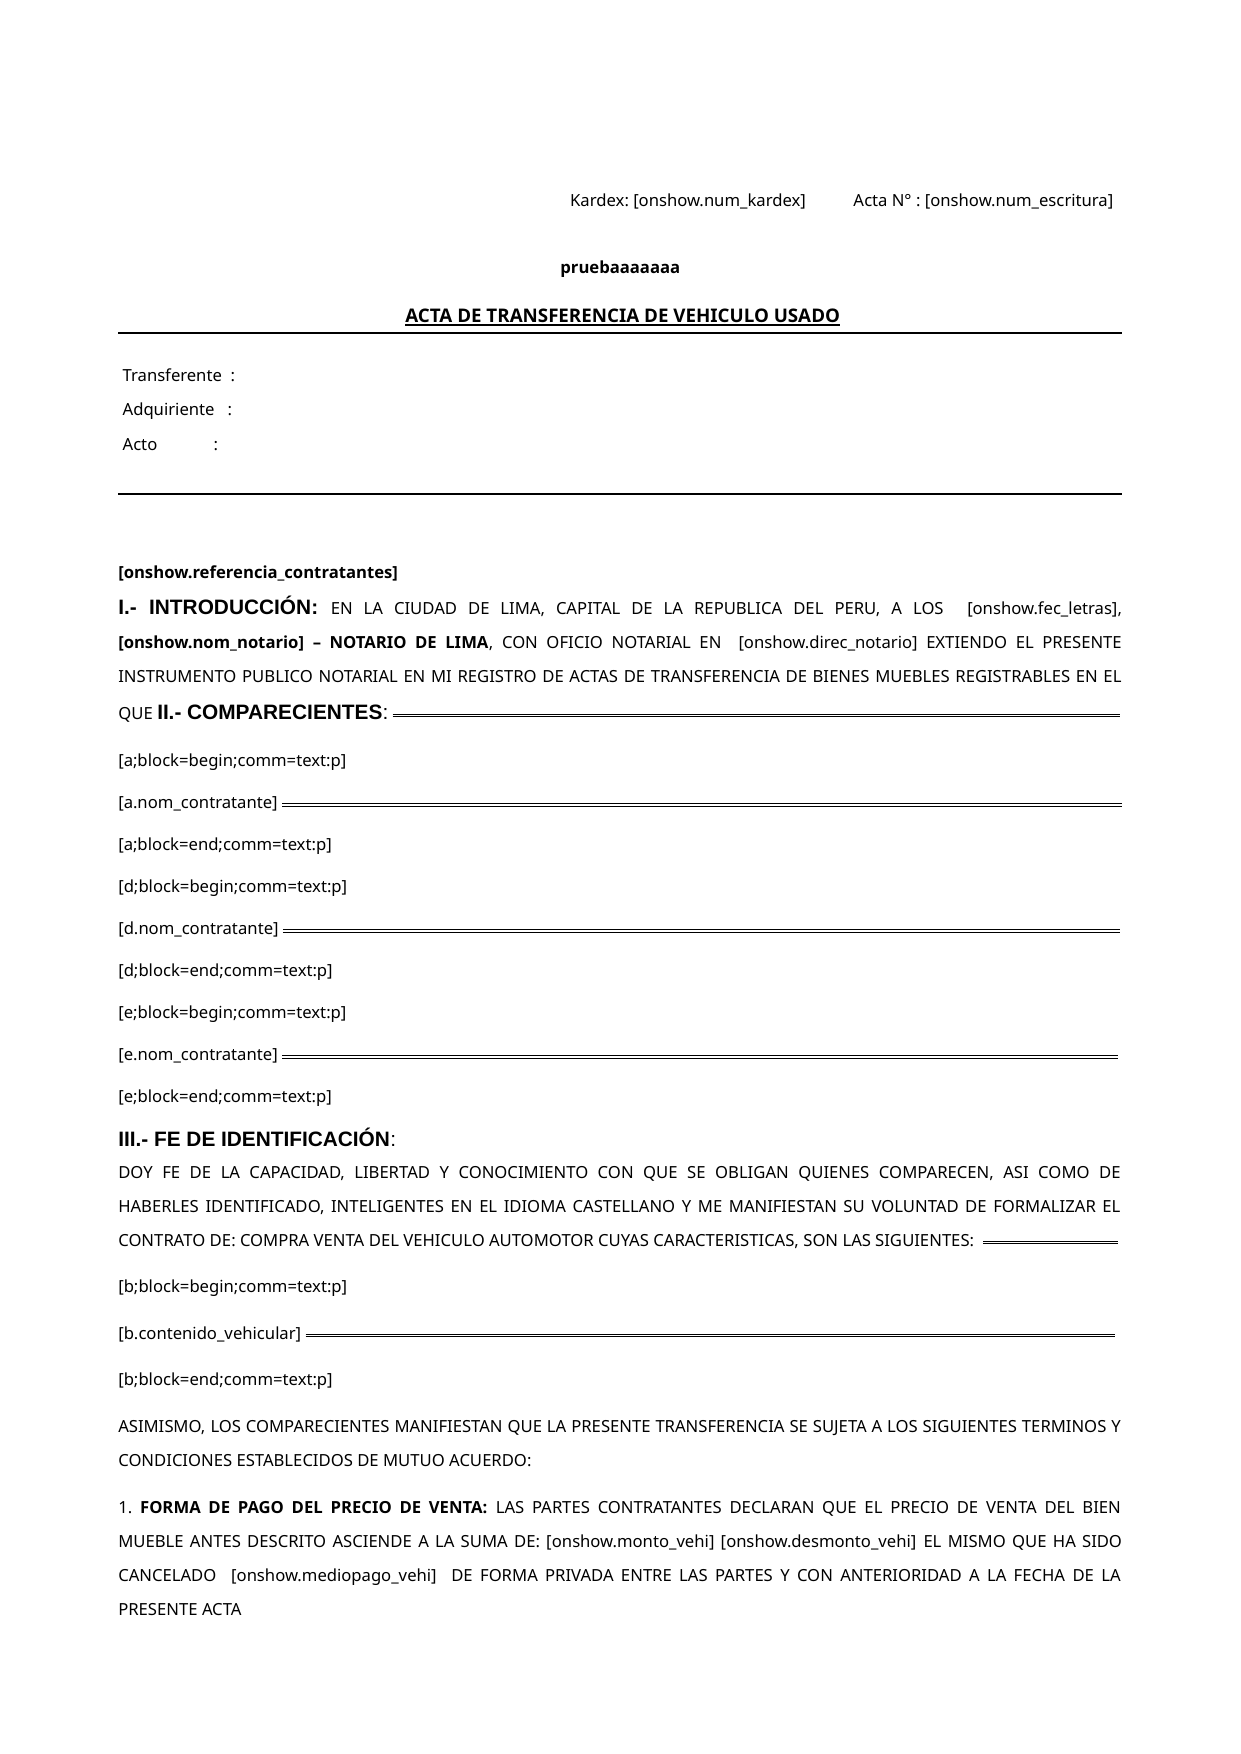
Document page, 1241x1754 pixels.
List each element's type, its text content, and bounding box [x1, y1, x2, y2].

text [e;block=begin;comm=text:p] [118, 1001, 1122, 1023]
text 1. FORMA DE PAGO DEL PRECIO DE VENTA: LAS PARTES CONTRATANTES DECLARAN QUE EL PRECIO DE VENTA DEL BIEN MUEBLE ANTES DESCRITO ASCIENDE A LA SUMA DE: [onshow.monto_vehi] [onshow.desmonto_vehi] EL MISMO QUE HA SIDO CANCELADO [onshow.mediopago_vehi] DE FORMA PRIVADA ENTRE LAS PARTES Y CON ANTERIORIDAD A LA FECHA DE LA PRESENTE ACTA [118, 1495, 1122, 1620]
text ACTA DE TRANSFERENCIA DE VEHICULO USADO [118, 298, 1122, 332]
text [d.nom_contratante] [118, 917, 1122, 939]
text [a;block=end;comm=text:p] [118, 833, 1122, 856]
text [e;block=end;comm=text:p] [118, 1085, 1122, 1107]
text [b.contenido_vehicular] [118, 1321, 1122, 1344]
subtitle Kardex: [onshow.num_kardex] Acta N° : [onshow.num_escritura] [118, 189, 1122, 212]
text ASIMISMO, LOS COMPARECIENTES MANIFIESTAN QUE LA PRESENTE TRANSFERENCIA SE SUJETA A LOS SIGUIENTES TERMINOS Y CONDICIONES ESTABLECIDOS DE MUTUO ACUERDO: [118, 1414, 1122, 1471]
text Transferente : Adquiriente : Acto : [118, 359, 1122, 493]
subtitle pruebaaaaaaa [118, 256, 1122, 279]
text DOY FE DE LA CAPACIDAD, LIBERTAD Y CONOCIMIENTO CON QUE SE OBLIGAN QUIENES COMPARECEN, ASI COMO DE HABERLES IDENTIFICADO, INTELIGENTES EN EL IDIOMA CASTELLANO Y ME MANIFIESTAN SU VOLUNTAD DE FORMALIZAR EL CONTRATO DE: COMPRA VENTA DEL VEHICULO AUTOMOTOR CUYAS CARACTERISTICAS, SON LAS SIGUIENTES: [118, 1160, 1122, 1251]
text [d;block=end;comm=text:p] [118, 959, 1122, 981]
text [a;block=begin;comm=text:p] [118, 749, 1122, 772]
text III.- FE DE IDENTIFICACIÓN: [118, 1127, 1122, 1151]
text [e.nom_contratante] [118, 1043, 1122, 1065]
text [onshow.referencia_contratantes] I.- INTRODUCCIÓN: EN LA CIUDAD DE LIMA, CAPITAL DE LA REPUBLICA DEL PERU, A LOS [onshow.fec_letras], [onshow.nom_notario] – NOTARIO DE LIMA, CON OFICIO NOTARIAL EN [onshow.direc_notario] EXTIENDO EL PRESENTE INSTRUMENTO PUBLICO NOTARIAL EN MI REGISTRO DE ACTAS DE TRANSFERENCIA DE BIENES MUEBLES REGISTRABLES EN EL QUE II.- COMPARECIENTES: [118, 560, 1122, 724]
text [a.nom_contratante] [118, 791, 1122, 813]
text [b;block=begin;comm=text:p] [118, 1275, 1122, 1298]
text [d;block=begin;comm=text:p] [118, 875, 1122, 897]
text [b;block=end;comm=text:p] [118, 1368, 1122, 1391]
